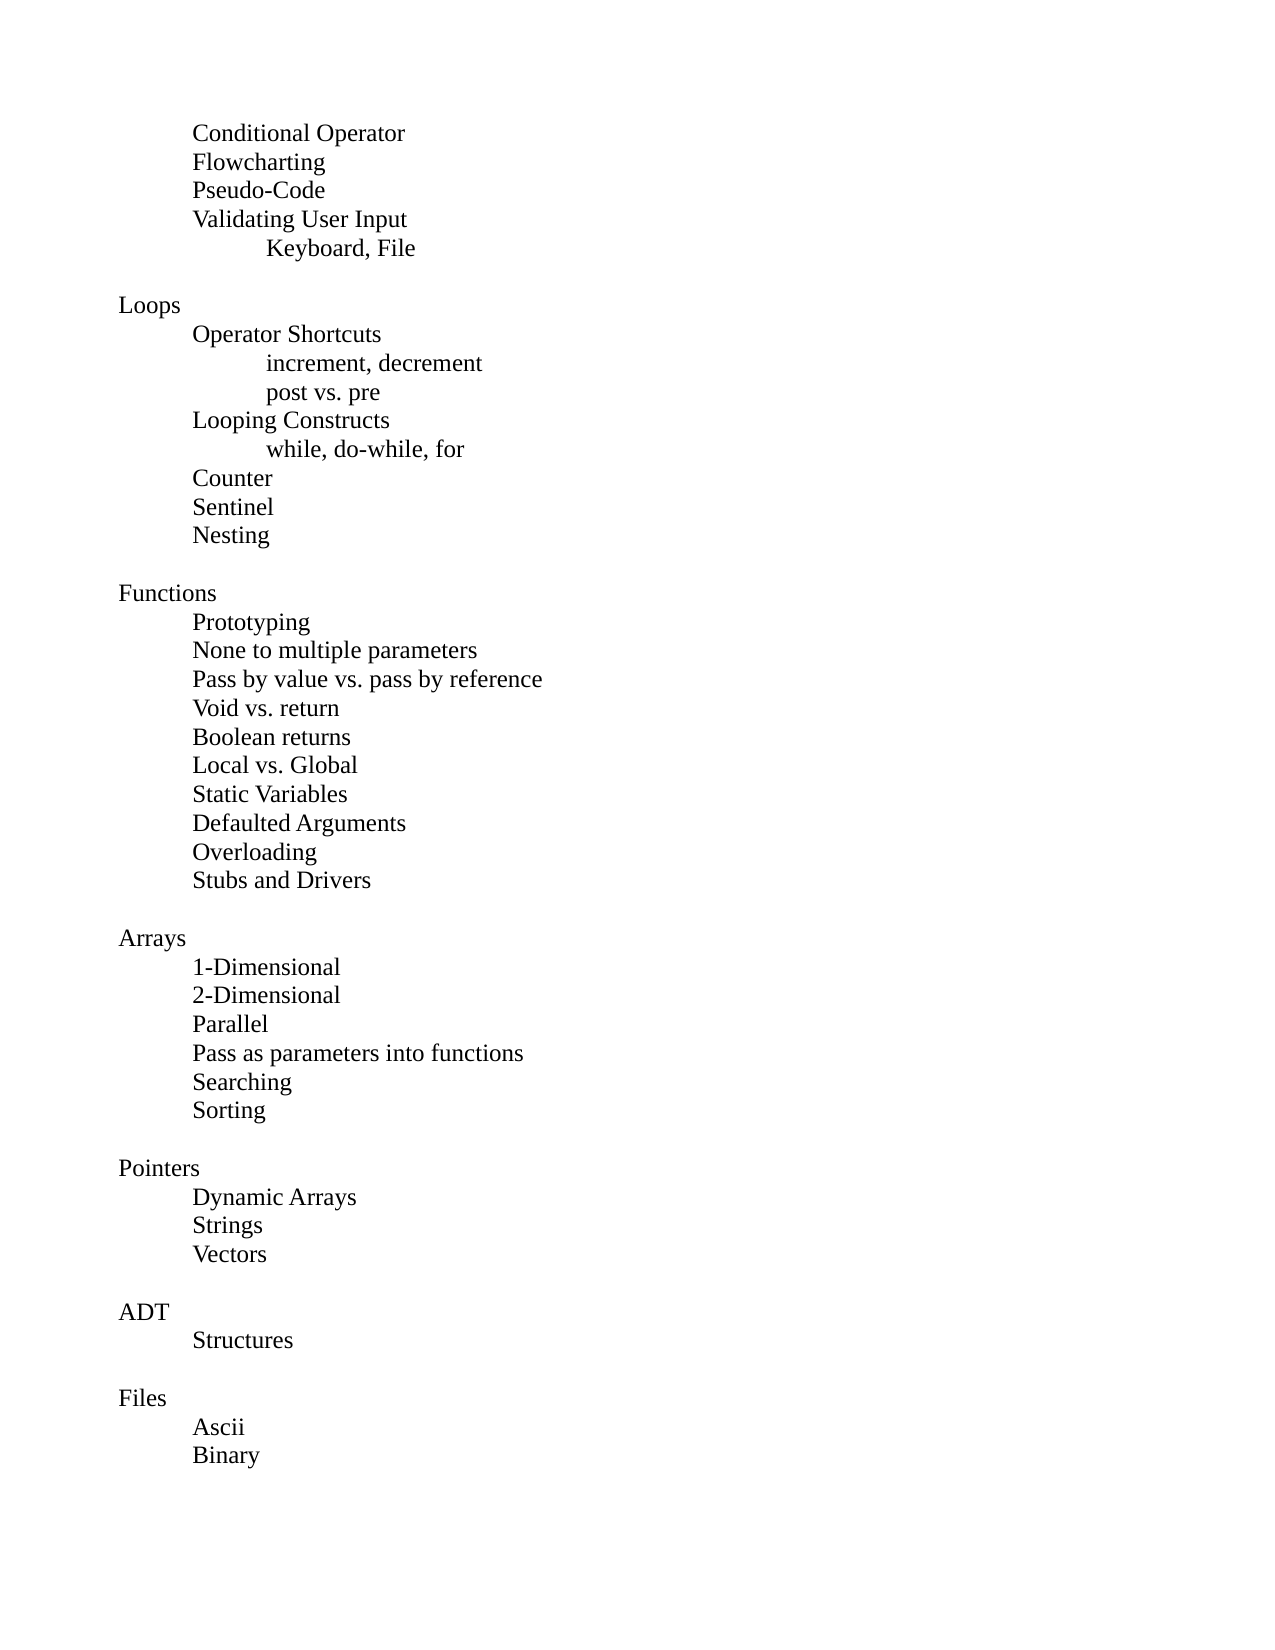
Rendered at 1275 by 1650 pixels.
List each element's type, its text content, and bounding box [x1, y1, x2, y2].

text Operator Shortcuts [118, 319, 1157, 348]
text Overloading [118, 837, 1157, 866]
text None to multiple parameters [118, 636, 1157, 664]
text Strings [118, 1211, 1157, 1239]
text Void vs. return [118, 693, 1157, 722]
text Boolean returns [118, 722, 1157, 751]
text Looping Constructs [118, 406, 1157, 434]
text ADT [118, 1297, 1157, 1326]
text Functions [118, 578, 1157, 607]
text Sorting [118, 1096, 1157, 1124]
text Parallel [118, 1009, 1157, 1038]
text Arrays [118, 923, 1157, 952]
text Loops [118, 291, 1157, 319]
text Flowcharting [118, 147, 1157, 176]
text Prototyping [118, 607, 1157, 636]
text Defaulted Arguments [118, 808, 1157, 837]
text Keyboard, File [118, 233, 1157, 262]
text Sentinel [118, 492, 1157, 521]
text Pass as parameters into functions [118, 1038, 1157, 1067]
text Files [118, 1383, 1157, 1412]
text Counter [118, 463, 1157, 492]
text Pass by value vs. pass by reference [118, 664, 1157, 693]
text Pseudo-Code [118, 176, 1157, 204]
text Validating User Input [118, 204, 1157, 233]
text Nesting [118, 521, 1157, 549]
text Searching [118, 1067, 1157, 1096]
text 1-Dimensional [118, 952, 1157, 981]
text post vs. pre [118, 377, 1157, 406]
text 2-Dimensional [118, 981, 1157, 1009]
text Ascii [118, 1412, 1157, 1441]
text increment, decrement [118, 348, 1157, 377]
text Binary [118, 1441, 1157, 1469]
text while, do-while, for [118, 434, 1157, 463]
text Conditional Operator [118, 118, 1157, 147]
text Stubs and Drivers [118, 866, 1157, 894]
text Static Variables [118, 779, 1157, 808]
text Pointers [118, 1153, 1157, 1182]
text Dynamic Arrays [118, 1182, 1157, 1211]
text Local vs. Global [118, 751, 1157, 779]
text Structures [118, 1326, 1157, 1354]
text Vectors [118, 1239, 1157, 1268]
